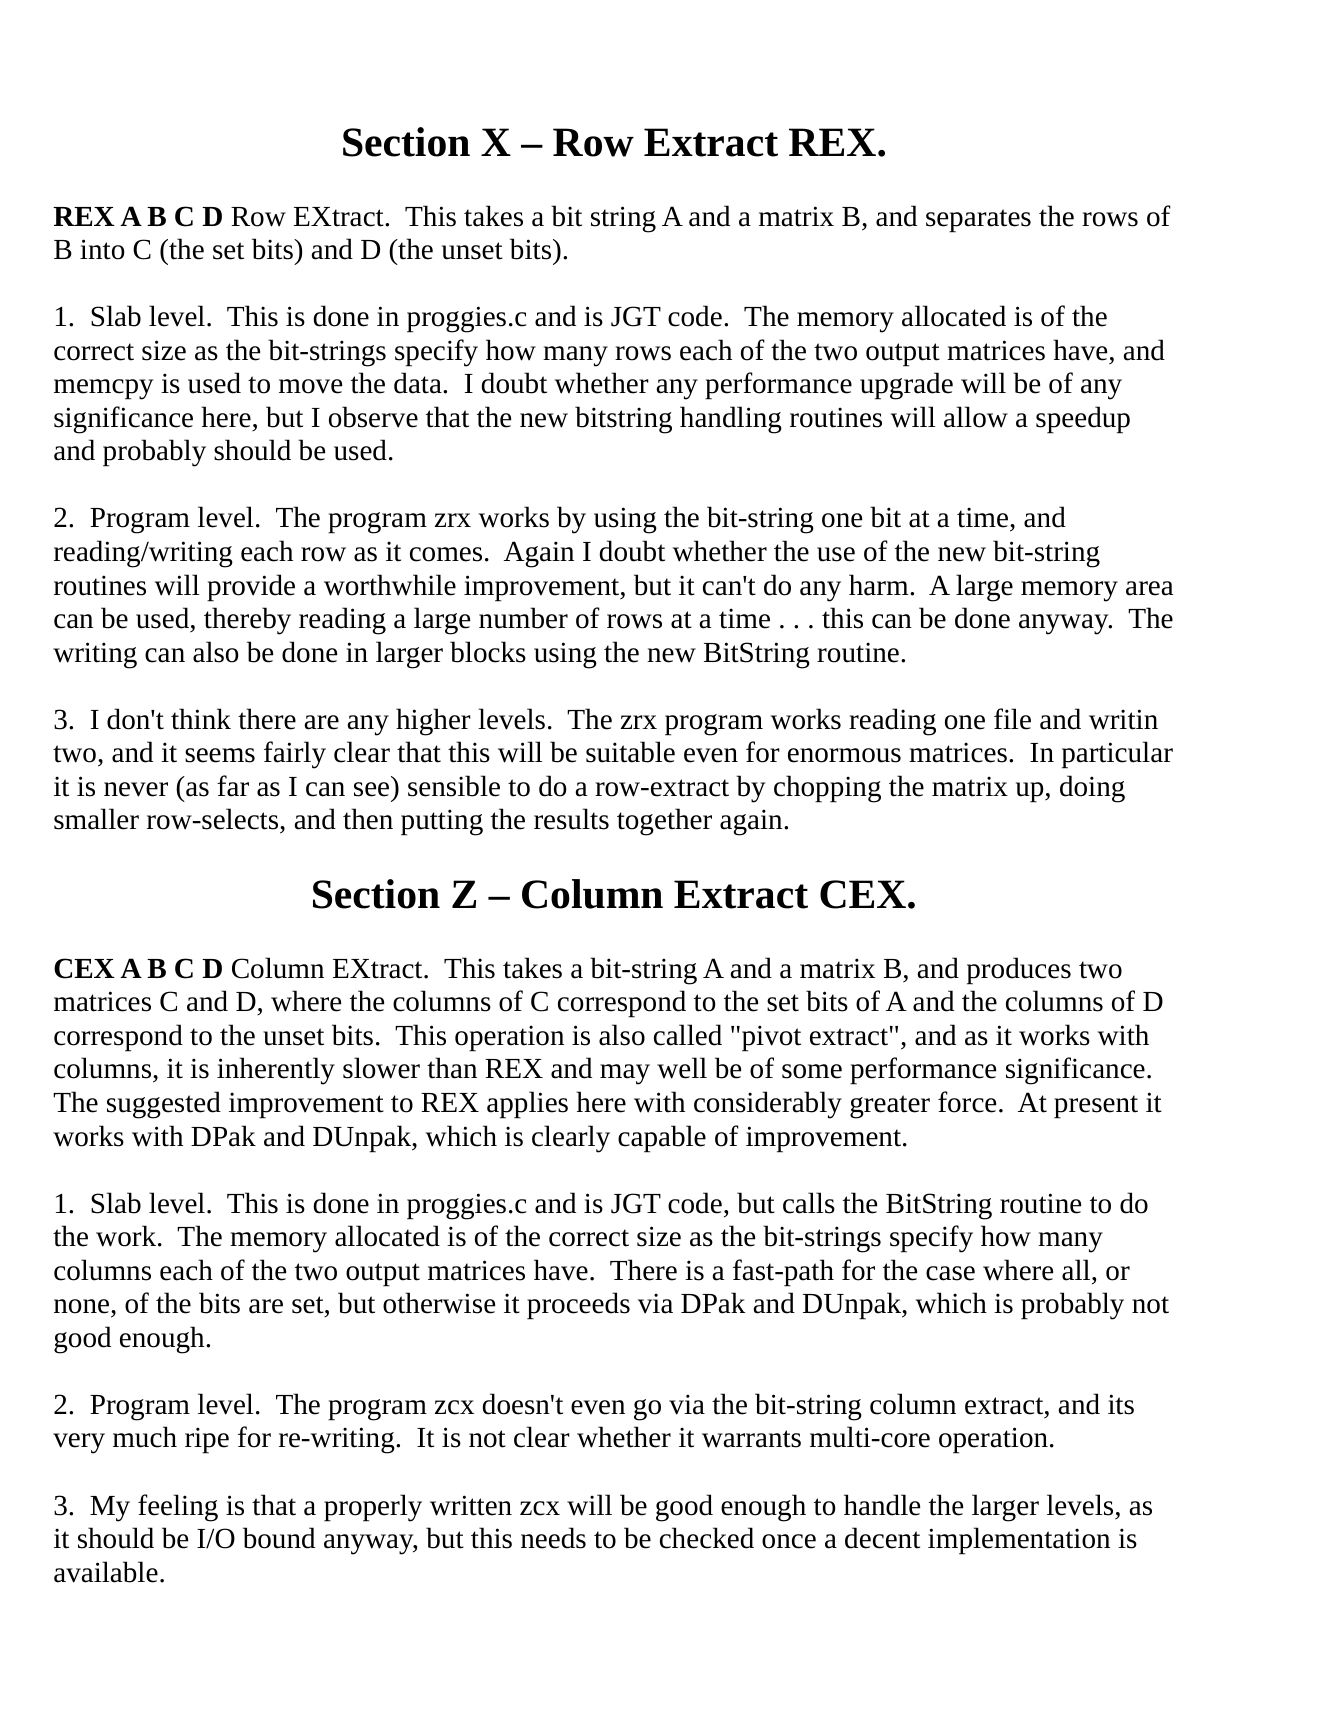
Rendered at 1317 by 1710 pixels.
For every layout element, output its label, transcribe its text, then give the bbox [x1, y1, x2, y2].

text 3. I don't think there are any higher levels. The zrx program works reading one file and writin two, and it seems fairly clear that this will be suitable even for enormous matrices. In particular it is never (as far as I can see) sensible to do a row-extract by chopping the matrix up, doing smaller row-selects, and then putting the results together again. [53, 702, 1174, 836]
text Section X – Row Extract REX. [53, 117, 1174, 165]
text REX A B C D Row EXtract. This takes a bit string A and a matrix B, and separates the rows of B into C (the set bits) and D (the unset bits). [53, 199, 1174, 266]
text 3. My feeling is that a properly written zcx will be good enough to handle the larger levels, as it should be I/O bound anyway, but this needs to be checked once a decent implementation is available. [53, 1488, 1174, 1588]
text Section Z – Column Extract CEX. [53, 869, 1174, 917]
text 2. Program level. The program zcx doesn't even go via the bit-string column extract, and its very much ripe for re-writing. It is not clear whether it warrants multi-core operation. [53, 1387, 1174, 1454]
text CEX A B C D Column EXtract. This takes a bit-string A and a matrix B, and produces two matrices C and D, where the columns of C correspond to the set bits of A and the columns of D correspond to the unset bits. This operation is also called "pivot extract", and as it works with columns, it is inherently slower than REX and may well be of some performance significance. The suggested improvement to REX applies here with considerably greater force. At present it works with DPak and DUnpak, which is clearly capable of improvement. [53, 951, 1174, 1152]
text 1. Slab level. This is done in proggies.c and is JGT code. The memory allocated is of the correct size as the bit-strings specify how many rows each of the two output matrices have, and memcpy is used to move the data. I doubt whether any performance upgrade will be of any significance here, but I observe that the new bitstring handling routines will allow a speedup and probably should be used. [53, 299, 1174, 467]
text 2. Program level. The program zrx works by using the bit-string one bit at a time, and reading/writing each row as it comes. Again I doubt whether the use of the new bit-string routines will provide a worthwhile improvement, but it can't do any harm. A large memory area can be used, thereby reading a large number of rows at a time . . . this can be done anyway. The writing can also be done in larger blocks using the new BitString routine. [53, 501, 1174, 668]
text 1. Slab level. This is done in proggies.c and is JGT code, but calls the BitString routine to do the work. The memory allocated is of the correct size as the bit-strings specify how many columns each of the two output matrices have. There is a fast-path for the case where all, or none, of the bits are set, but otherwise it proceeds via DPak and DUnpak, which is probably not good enough. [53, 1186, 1174, 1353]
